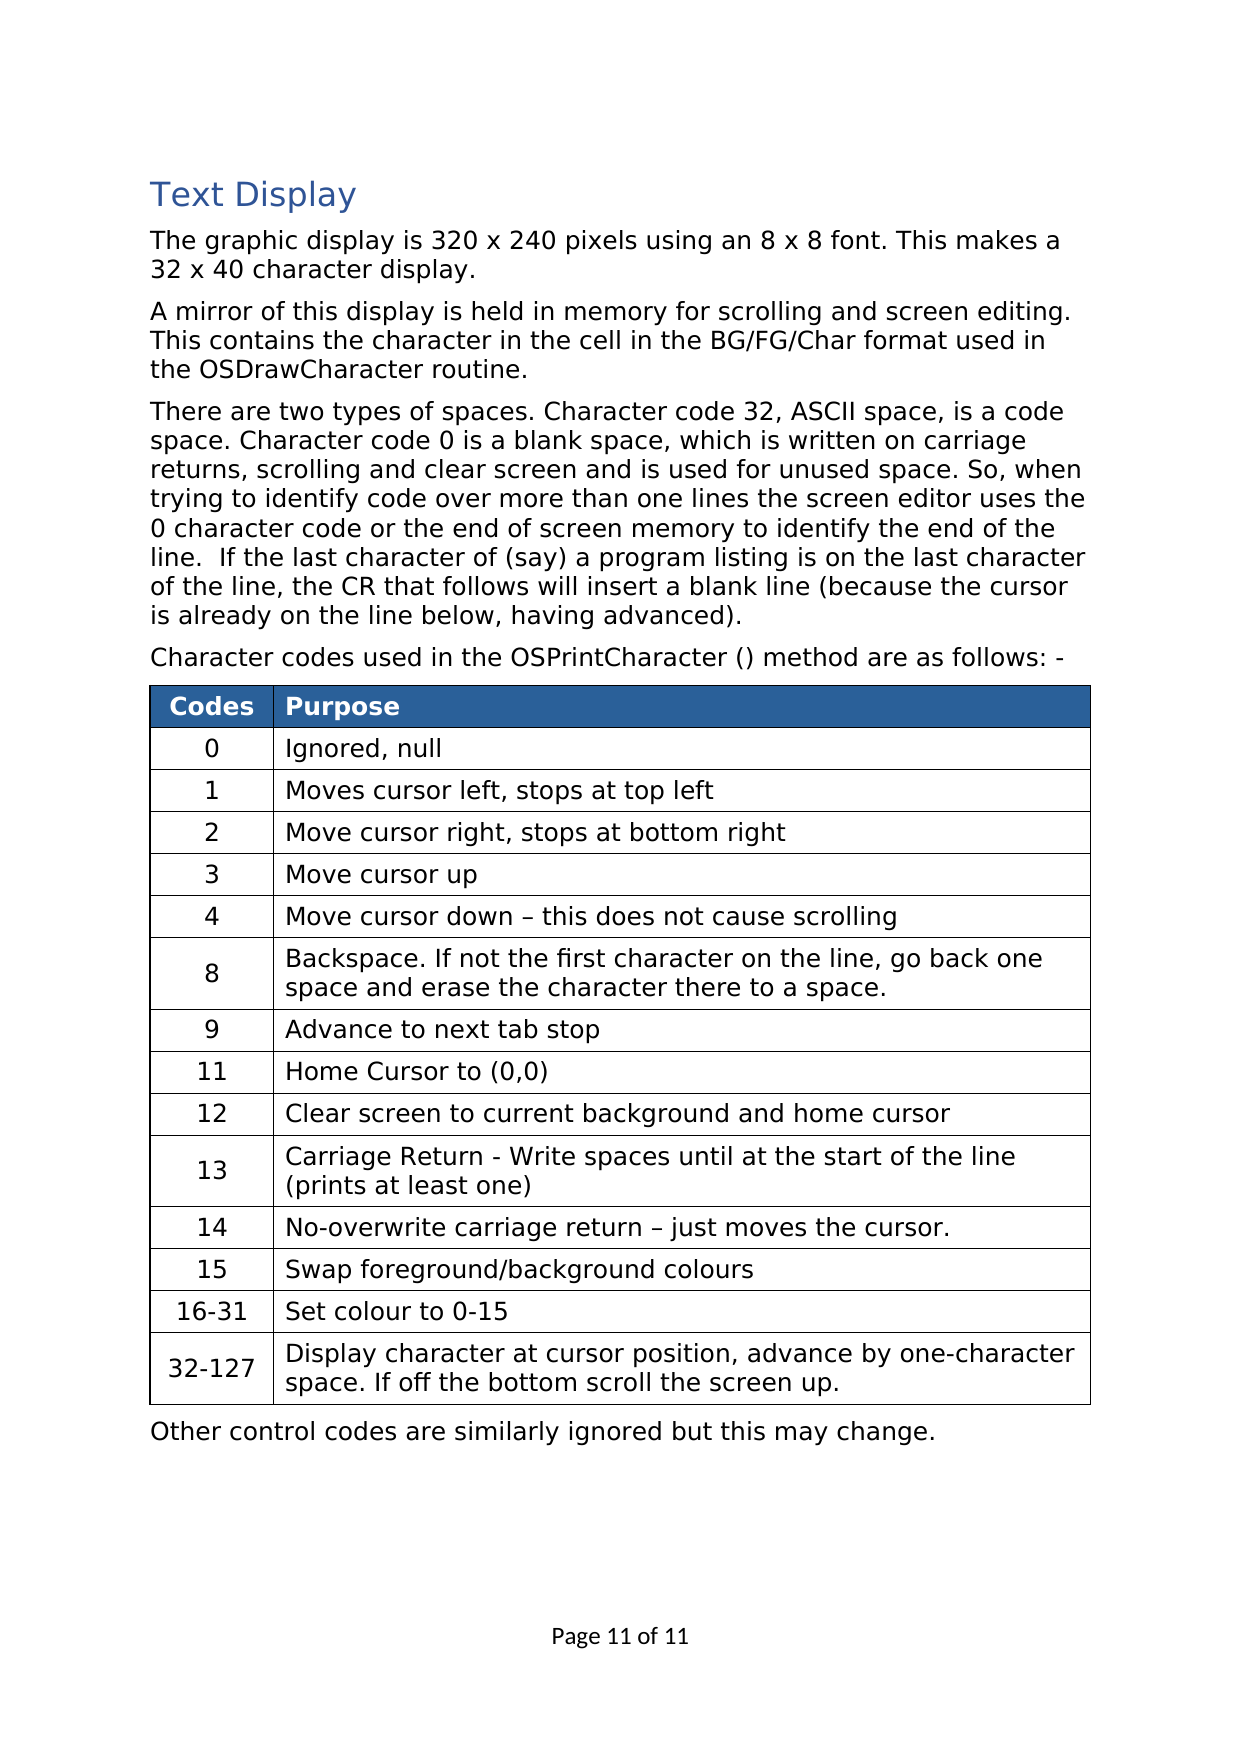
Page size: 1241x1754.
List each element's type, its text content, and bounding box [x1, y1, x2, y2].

table_cell 12 [151, 1094, 273, 1135]
table_cell No-overwrite carriage return – just moves the cursor. [274, 1207, 1090, 1248]
subtitle Text Display [150, 175, 1090, 214]
table_cell Set colour to 0-15 [274, 1291, 1090, 1332]
text There are two types of spaces. Character code 32, ASCII space, is a code space. Character code 0 is a blank space, which is written on carriage returns, scrolling and clear screen and is used for unused space. So, when trying to identify code over more than one lines the screen editor uses the 0 character code or the end of screen memory to identify the end of the line. If the last character of (say) a program listing is on the last character of the line, the CR that follows will insert a blank line (because the cursor is already on the line below, having advanced). [150, 397, 1090, 631]
table_cell Move cursor right, stops at bottom right [274, 812, 1090, 853]
table_cell Moves cursor left, stops at top left [274, 770, 1090, 811]
table_cell 3 [151, 854, 273, 895]
table_cell Carriage Return - Write spaces until at the start of the line (prints at least one) [274, 1136, 1090, 1206]
text The graphic display is 320 x 240 pixels using an 8 x 8 font. This makes a 32 x 40 character display. [150, 226, 1090, 285]
table_cell Move cursor down – this does not cause scrolling [274, 896, 1090, 937]
table_cell 8 [151, 938, 273, 1008]
table_cell Display character at cursor position, advance by one-character space. If off the bottom scroll the screen up. [274, 1333, 1090, 1403]
table_cell 9 [151, 1010, 273, 1051]
table_cell Home Cursor to (0,0) [274, 1052, 1090, 1093]
table_cell 15 [151, 1249, 273, 1290]
table_cell 13 [151, 1136, 273, 1206]
table_cell 2 [151, 812, 273, 853]
table_cell 4 [151, 896, 273, 937]
table_cell Swap foreground/background colours [274, 1249, 1090, 1290]
table_cell 32-127 [151, 1333, 273, 1403]
table_cell Clear screen to current background and home cursor [274, 1094, 1090, 1135]
table_cell Ignored, null [274, 728, 1090, 769]
table_cell 11 [151, 1052, 273, 1093]
table_cell Move cursor up [274, 854, 1090, 895]
text A mirror of this display is held in memory for scrolling and screen editing. This contains the character in the cell in the BG/FG/Char format used in the OSDrawCharacter routine. [150, 297, 1090, 385]
table_cell 0 [151, 728, 273, 769]
table_cell Backspace. If not the first character on the line, go back one space and erase the character there to a space. [274, 938, 1090, 1008]
text Other control codes are similarly ignored but this may change. [150, 1417, 1090, 1446]
table_cell Advance to next tab stop [274, 1010, 1090, 1051]
table_header Codes [151, 686, 273, 727]
table_header Purpose [274, 686, 1090, 727]
table_cell 16-31 [151, 1291, 273, 1332]
table_cell 14 [151, 1207, 273, 1248]
text Character codes used in the OSPrintCharacter () method are as follows: - [150, 643, 1090, 672]
table_cell 1 [151, 770, 273, 811]
